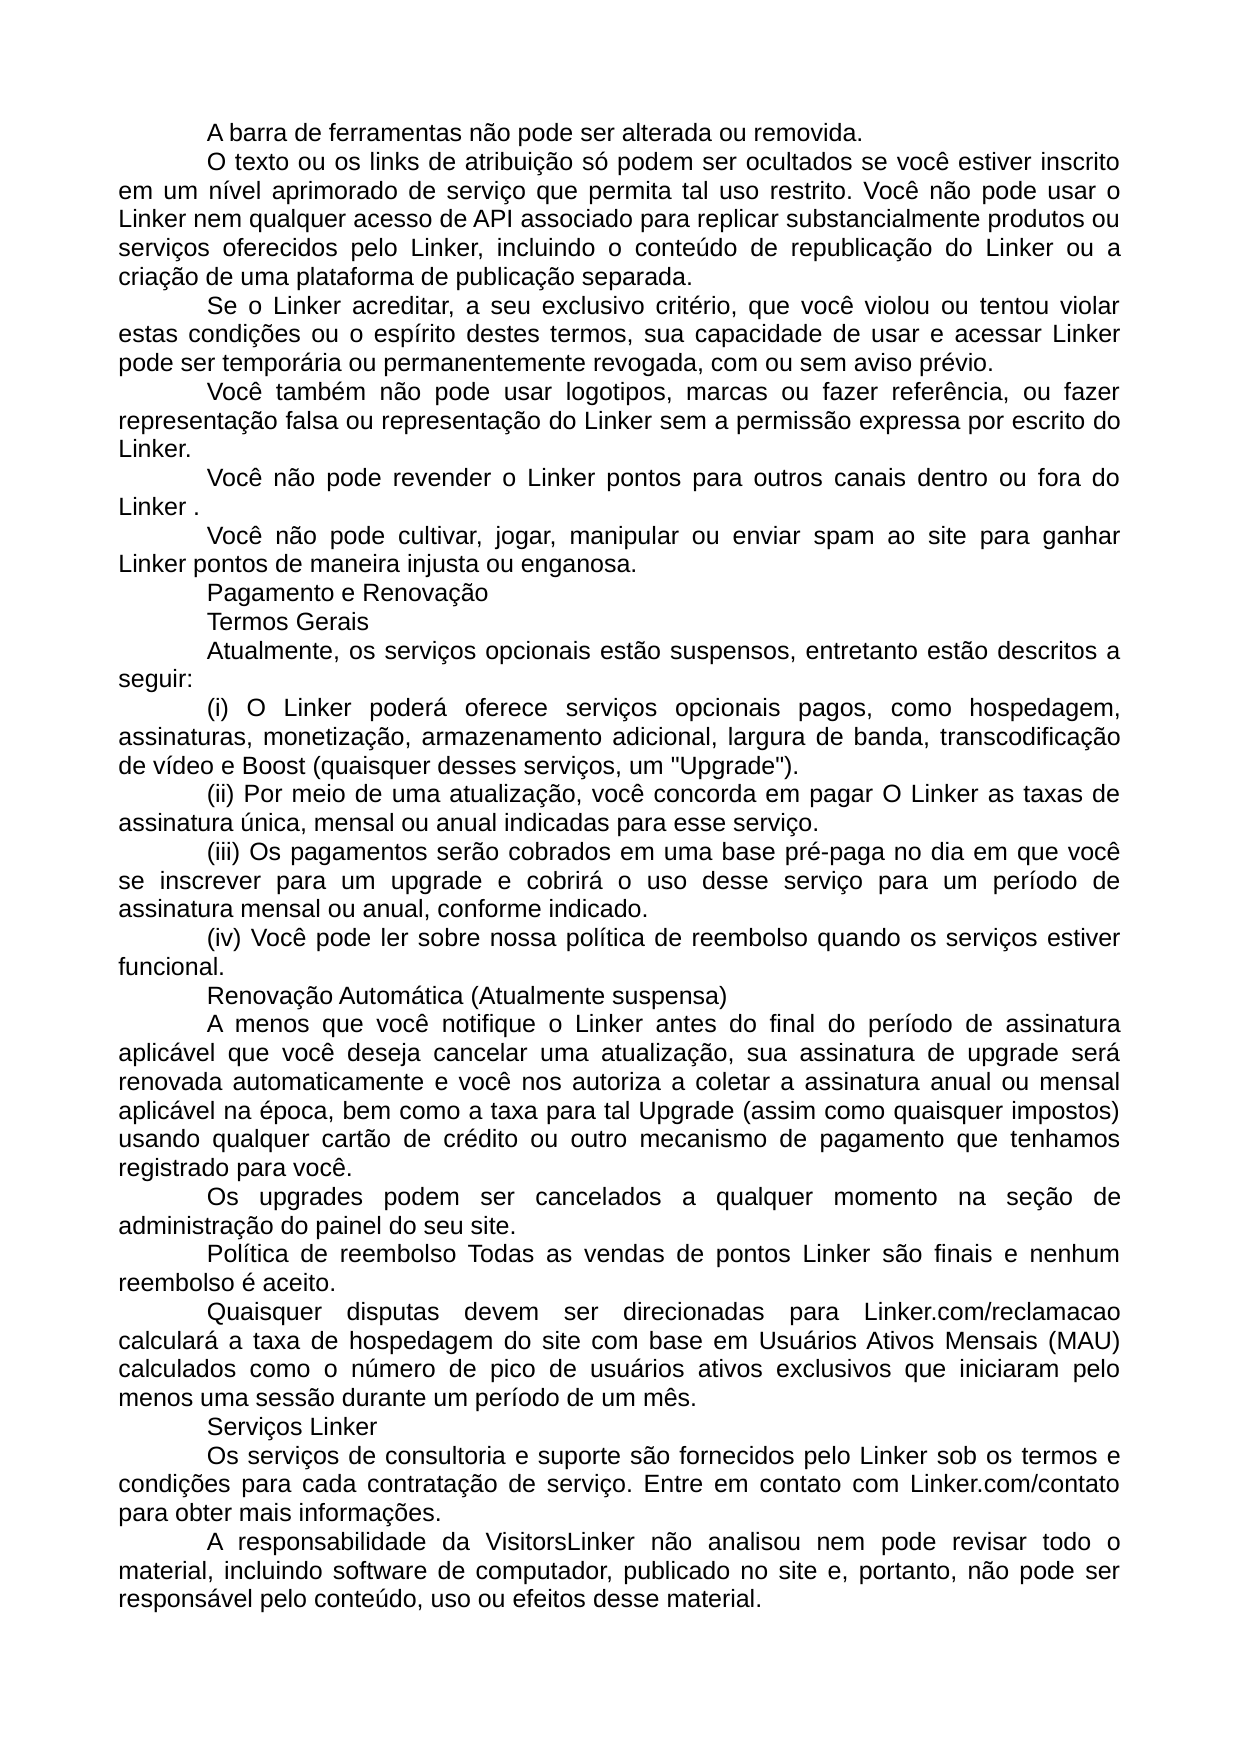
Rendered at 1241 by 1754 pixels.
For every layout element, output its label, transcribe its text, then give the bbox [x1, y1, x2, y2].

text Você não pode cultivar, jogar, manipular ou enviar spam ao site para ganhar Linker pontos de maneira injusta ou enganosa. [118, 521, 1122, 578]
text Pagamento e Renovação [118, 578, 1122, 607]
text (iv) Você pode ler sobre nossa política de reembolso quando os serviços estiver funcional. [118, 923, 1122, 981]
text A responsabilidade da VisitorsLinker não analisou nem pode revisar todo o material, incluindo software de computador, publicado no site e, portanto, não pode ser responsável pelo conteúdo, uso ou efeitos desse material. [118, 1527, 1122, 1613]
text Serviços Linker [118, 1412, 1122, 1441]
text A menos que você notifique o Linker antes do final do período de assinatura aplicável que você deseja cancelar uma atualização, sua assinatura de upgrade será renovada automaticamente e você nos autoriza a coletar a assinatura anual ou mensal aplicável na época, bem como a taxa para tal Upgrade (assim como quaisquer impostos) usando qualquer cartão de crédito ou outro mecanismo de pagamento que tenhamos registrado para você. [118, 1009, 1122, 1182]
text Quaisquer disputas devem ser direcionadas para Linker.com/reclamacao calculará a taxa de hospedagem do site com base em Usuários Ativos Mensais (MAU) calculados como o número de pico de usuários ativos exclusivos que iniciaram pelo menos uma sessão durante um período de um mês. [118, 1297, 1122, 1412]
text Política de reembolso Todas as vendas de pontos Linker são finais e nenhum reembolso é aceito. [118, 1239, 1122, 1297]
text A barra de ferramentas não pode ser alterada ou removida. [118, 118, 1122, 147]
text (iii) Os pagamentos serão cobrados em uma base pré-paga no dia em que você se inscrever para um upgrade e cobrirá o uso desse serviço para um período de assinatura mensal ou anual, conforme indicado. [118, 837, 1122, 923]
text Os serviços de consultoria e suporte são fornecidos pelo Linker sob os termos e condições para cada contratação de serviço. Entre em contato com Linker.com/contato para obter mais informações. [118, 1441, 1122, 1527]
text Atualmente, os serviços opcionais estão suspensos, entretanto estão descritos a seguir: [118, 636, 1122, 693]
text Se o Linker acreditar, a seu exclusivo critério, que você violou ou tentou violar estas condições ou o espírito destes termos, sua capacidade de usar e acessar Linker pode ser temporária ou permanentemente revogada, com ou sem aviso prévio. [118, 291, 1122, 377]
text O texto ou os links de atribuição só podem ser ocultados se você estiver inscrito em um nível aprimorado de serviço que permita tal uso restrito. Você não pode usar o Linker nem qualquer acesso de API associado para replicar substancialmente produtos ou serviços oferecidos pelo Linker, incluindo o conteúdo de republicação do Linker ou a criação de uma plataforma de publicação separada. [118, 147, 1122, 291]
text Termos Gerais [118, 607, 1122, 636]
text (ii) Por meio de uma atualização, você concorda em pagar O Linker as taxas de assinatura única, mensal ou anual indicadas para esse serviço. [118, 779, 1122, 837]
text (i) O Linker poderá oferece serviços opcionais pagos, como hospedagem, assinaturas, monetização, armazenamento adicional, largura de banda, transcodificação de vídeo e Boost (quaisquer desses serviços, um "Upgrade"). [118, 693, 1122, 779]
text Renovação Automática (Atualmente suspensa) [118, 981, 1122, 1009]
text Os upgrades podem ser cancelados a qualquer momento na seção de administração do painel do seu site. [118, 1182, 1122, 1239]
text Você também não pode usar logotipos, marcas ou fazer referência, ou fazer representação falsa ou representação do Linker sem a permissão expressa por escrito do Linker. [118, 377, 1122, 463]
text Você não pode revender o Linker pontos para outros canais dentro ou fora do Linker . [118, 463, 1122, 521]
